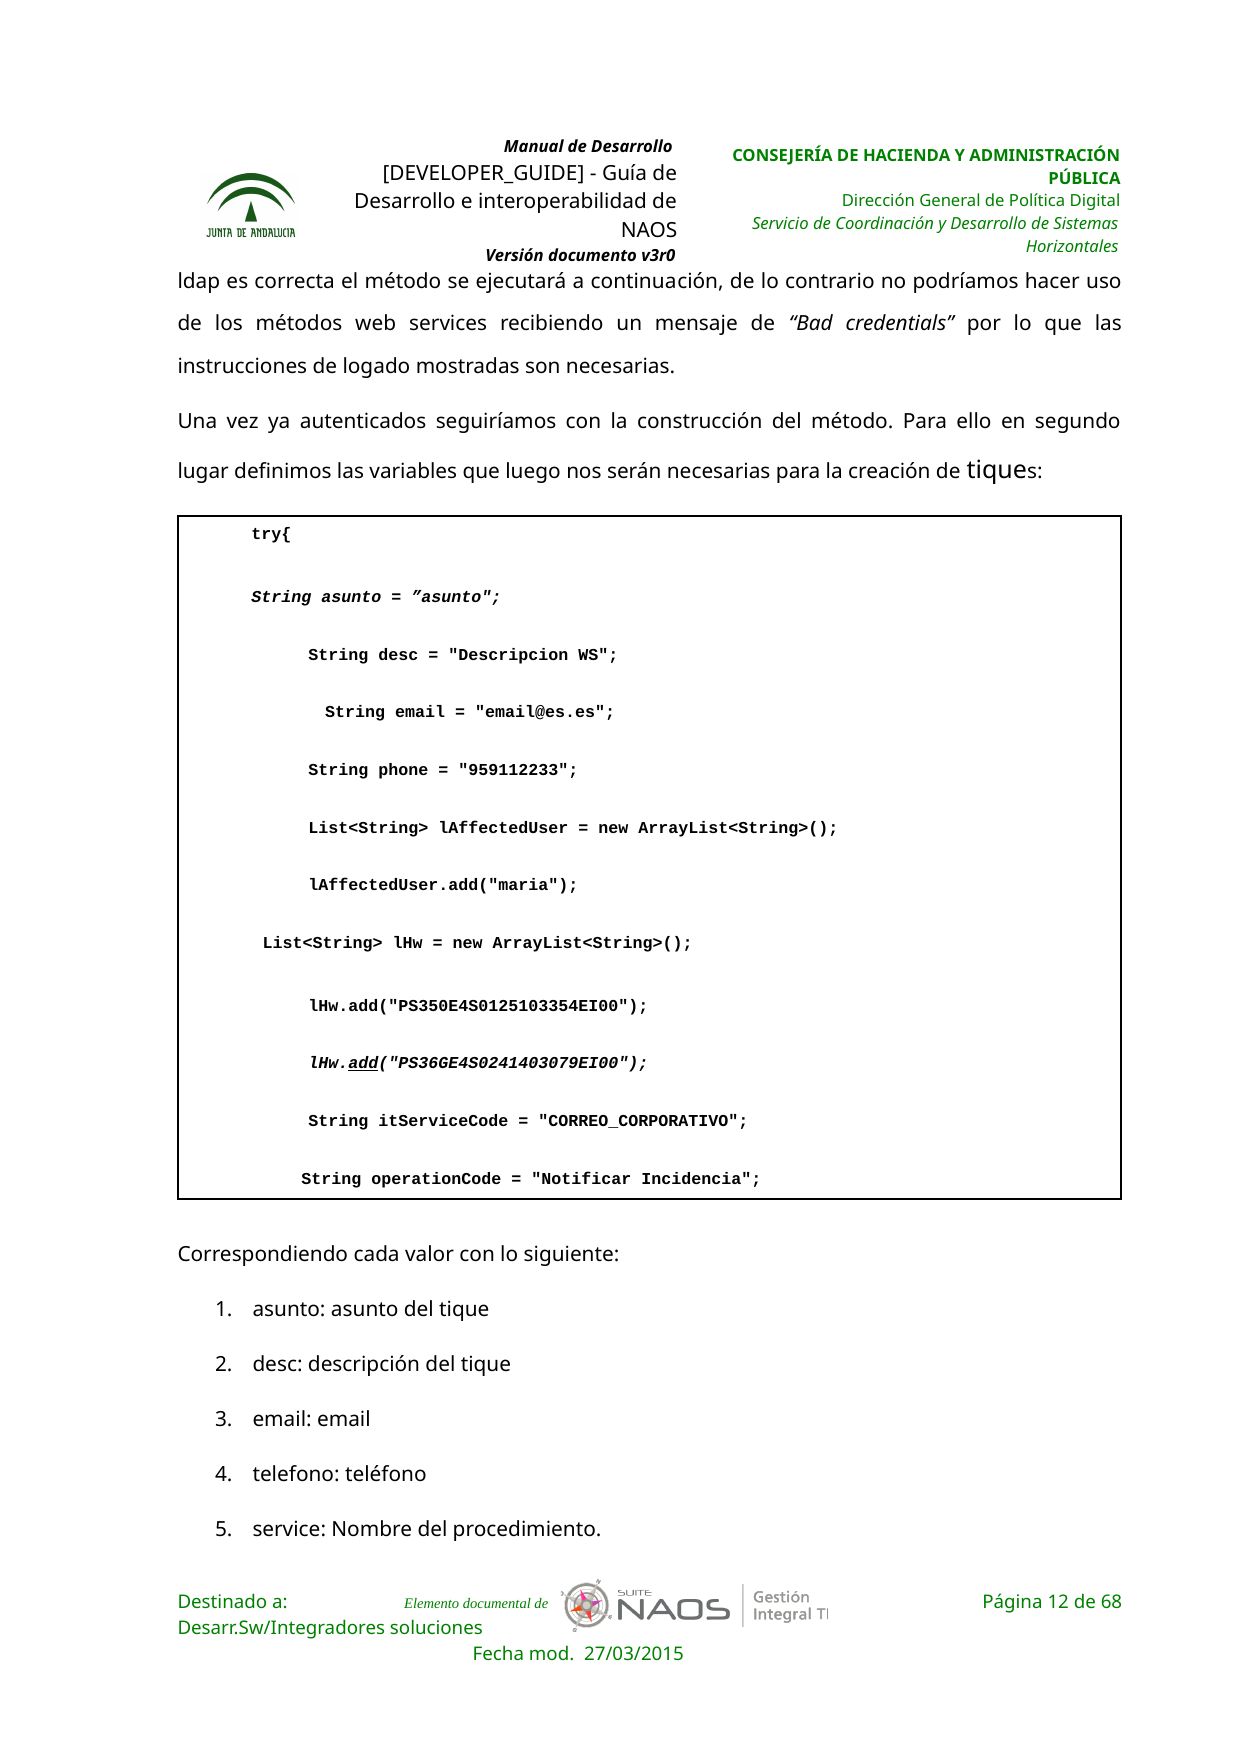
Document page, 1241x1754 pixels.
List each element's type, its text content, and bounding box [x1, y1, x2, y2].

text ldap es correcta el método se ejecutará a continuación, de lo contrario no podríamos hacer uso de los métodos web services recibiendo un mensaje de “Bad credentials” por lo que las instrucciones de logado mostradas son necesarias. [177, 266, 1122, 379]
text Una vez ya autenticados seguiríamos con la construcción del método. Para ello en segundo lugar definimos las variables que luego nos serán necesarias para la creación de tiques: [177, 406, 1122, 486]
text String operationCode = "Notificar Incidencia"; [179, 1159, 1120, 1198]
text lHw.add("PS350E4S0125103354EI00"); [179, 986, 1120, 1016]
text String asunto = ”asunto"; [179, 577, 1120, 607]
text String email = "email@es.es"; [179, 693, 1120, 723]
text String phone = "959112233"; [179, 751, 1120, 780]
list service: Nombre del procedimiento. [215, 1514, 1122, 1543]
text String desc = "Descripcion WS"; [179, 635, 1120, 665]
text String itServiceCode = "CORREO_CORPORATIVO"; [179, 1102, 1120, 1131]
list desc: descripción del tique [215, 1349, 1122, 1378]
text lHw.add("PS36GE4S0241403079EI00"); [179, 1044, 1120, 1074]
text try{ [179, 517, 1120, 545]
text Correspondiendo cada valor con lo siguiente: [177, 1239, 1122, 1267]
text List<String> lAffectedUser = new ArrayList<String>(); [179, 808, 1120, 838]
list telefono: teléfono [215, 1459, 1122, 1488]
list asunto: asunto del tique [215, 1294, 1122, 1322]
picture [560, 1579, 829, 1632]
list email: email [215, 1404, 1122, 1433]
text lAffectedUser.add("maria"); [179, 866, 1120, 896]
picture [201, 173, 298, 241]
text List<String> lHw = new ArrayList<String>(); [179, 924, 1120, 953]
